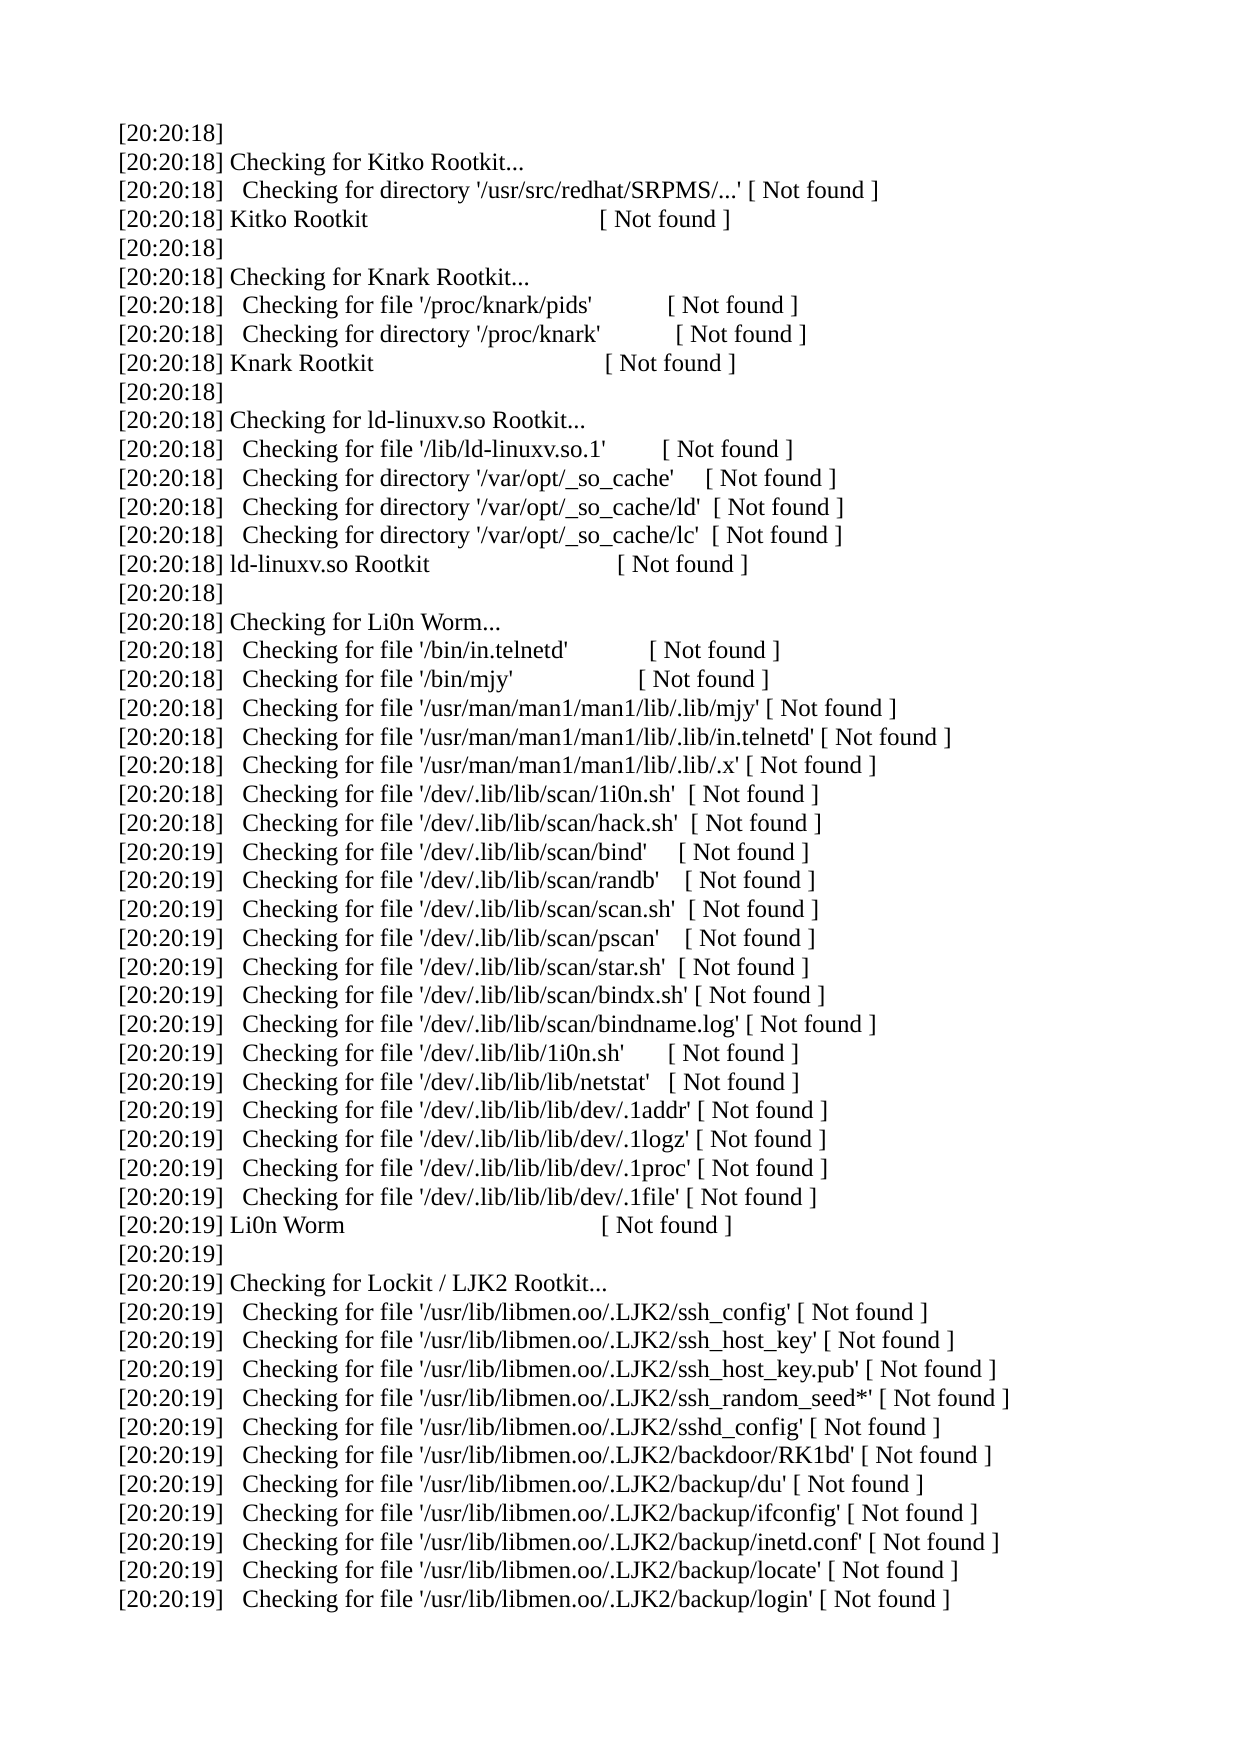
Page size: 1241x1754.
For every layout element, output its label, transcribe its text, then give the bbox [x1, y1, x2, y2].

text [20:20:18] ld-linuxv.so Rootkit [ Not found ] [118, 549, 1122, 578]
text [20:20:18] Checking for directory '/proc/knark' [ Not found ] [118, 319, 1122, 348]
text [20:20:18] Checking for directory '/var/opt/_so_cache/ld' [ Not found ] [118, 492, 1122, 521]
text [20:20:19] Checking for file '/usr/lib/libmen.oo/.LJK2/backup/ifconfig' [ Not found ] [118, 1498, 1122, 1527]
text [20:20:19] Checking for file '/dev/.lib/lib/scan/pscan' [ Not found ] [118, 923, 1122, 952]
text [20:20:18] Checking for file '/dev/.lib/lib/scan/hack.sh' [ Not found ] [118, 808, 1122, 837]
text [20:20:18] Checking for Li0n Worm... [118, 607, 1122, 636]
text [20:20:19] Checking for file '/usr/lib/libmen.oo/.LJK2/ssh_random_seed*' [ Not found ] [118, 1383, 1122, 1412]
text [20:20:19] Checking for file '/dev/.lib/lib/lib/dev/.1addr' [ Not found ] [118, 1096, 1122, 1124]
text [20:20:19] Li0n Worm [ Not found ] [118, 1211, 1122, 1239]
text [20:20:18] Checking for directory '/usr/src/redhat/SRPMS/...' [ Not found ] [118, 176, 1122, 204]
text [20:20:18] Checking for file '/usr/man/man1/man1/lib/.lib/mjy' [ Not found ] [118, 693, 1122, 722]
text [20:20:19] Checking for Lockit / LJK2 Rootkit... [118, 1268, 1122, 1297]
text [20:20:19] Checking for file '/dev/.lib/lib/lib/netstat' [ Not found ] [118, 1067, 1122, 1096]
text [20:20:18] [118, 578, 1122, 607]
text [20:20:19] Checking for file '/usr/lib/libmen.oo/.LJK2/sshd_config' [ Not found ] [118, 1412, 1122, 1441]
text [20:20:19] Checking for file '/usr/lib/libmen.oo/.LJK2/ssh_host_key' [ Not found ] [118, 1326, 1122, 1354]
text [20:20:18] Checking for file '/usr/man/man1/man1/lib/.lib/.x' [ Not found ] [118, 751, 1122, 779]
text [20:20:18] Knark Rootkit [ Not found ] [118, 348, 1122, 377]
text [20:20:19] Checking for file '/dev/.lib/lib/scan/star.sh' [ Not found ] [118, 952, 1122, 981]
text [20:20:18] Checking for file '/dev/.lib/lib/scan/1i0n.sh' [ Not found ] [118, 779, 1122, 808]
text [20:20:18] Checking for Knark Rootkit... [118, 262, 1122, 291]
text [20:20:19] Checking for file '/usr/lib/libmen.oo/.LJK2/backup/locate' [ Not found ] [118, 1556, 1122, 1584]
text [20:20:19] Checking for file '/usr/lib/libmen.oo/.LJK2/ssh_config' [ Not found ] [118, 1297, 1122, 1326]
text [20:20:19] Checking for file '/dev/.lib/lib/lib/dev/.1proc' [ Not found ] [118, 1153, 1122, 1182]
text [20:20:18] Kitko Rootkit [ Not found ] [118, 204, 1122, 233]
text [20:20:19] Checking for file '/usr/lib/libmen.oo/.LJK2/ssh_host_key.pub' [ Not found ] [118, 1354, 1122, 1383]
text [20:20:19] Checking for file '/dev/.lib/lib/scan/bindx.sh' [ Not found ] [118, 981, 1122, 1009]
text [20:20:19] [118, 1239, 1122, 1268]
text [20:20:19] Checking for file '/usr/lib/libmen.oo/.LJK2/backup/inetd.conf' [ Not found ] [118, 1527, 1122, 1556]
text [20:20:19] Checking for file '/dev/.lib/lib/scan/bindname.log' [ Not found ] [118, 1009, 1122, 1038]
text [20:20:19] Checking for file '/usr/lib/libmen.oo/.LJK2/backup/login' [ Not found ] [118, 1584, 1122, 1613]
text [20:20:19] Checking for file '/usr/lib/libmen.oo/.LJK2/backup/du' [ Not found ] [118, 1469, 1122, 1498]
text [20:20:18] [118, 233, 1122, 262]
text [20:20:19] Checking for file '/dev/.lib/lib/scan/randb' [ Not found ] [118, 866, 1122, 894]
text [20:20:19] Checking for file '/dev/.lib/lib/scan/bind' [ Not found ] [118, 837, 1122, 866]
text [20:20:18] Checking for file '/lib/ld-linuxv.so.1' [ Not found ] [118, 434, 1122, 463]
text [20:20:18] Checking for directory '/var/opt/_so_cache' [ Not found ] [118, 463, 1122, 492]
text [20:20:18] Checking for file '/usr/man/man1/man1/lib/.lib/in.telnetd' [ Not found ] [118, 722, 1122, 751]
text [20:20:18] Checking for file '/proc/knark/pids' [ Not found ] [118, 291, 1122, 319]
text [20:20:19] Checking for file '/dev/.lib/lib/lib/dev/.1file' [ Not found ] [118, 1182, 1122, 1211]
text [20:20:19] Checking for file '/dev/.lib/lib/1i0n.sh' [ Not found ] [118, 1038, 1122, 1067]
text [20:20:18] Checking for Kitko Rootkit... [118, 147, 1122, 176]
text [20:20:18] [118, 118, 1122, 147]
text [20:20:18] [118, 377, 1122, 406]
text [20:20:18] Checking for ld-linuxv.so Rootkit... [118, 406, 1122, 434]
text [20:20:18] Checking for directory '/var/opt/_so_cache/lc' [ Not found ] [118, 521, 1122, 549]
text [20:20:18] Checking for file '/bin/in.telnetd' [ Not found ] [118, 636, 1122, 664]
text [20:20:19] Checking for file '/dev/.lib/lib/lib/dev/.1logz' [ Not found ] [118, 1124, 1122, 1153]
text [20:20:18] Checking for file '/bin/mjy' [ Not found ] [118, 664, 1122, 693]
text [20:20:19] Checking for file '/dev/.lib/lib/scan/scan.sh' [ Not found ] [118, 894, 1122, 923]
text [20:20:19] Checking for file '/usr/lib/libmen.oo/.LJK2/backdoor/RK1bd' [ Not found ] [118, 1441, 1122, 1469]
